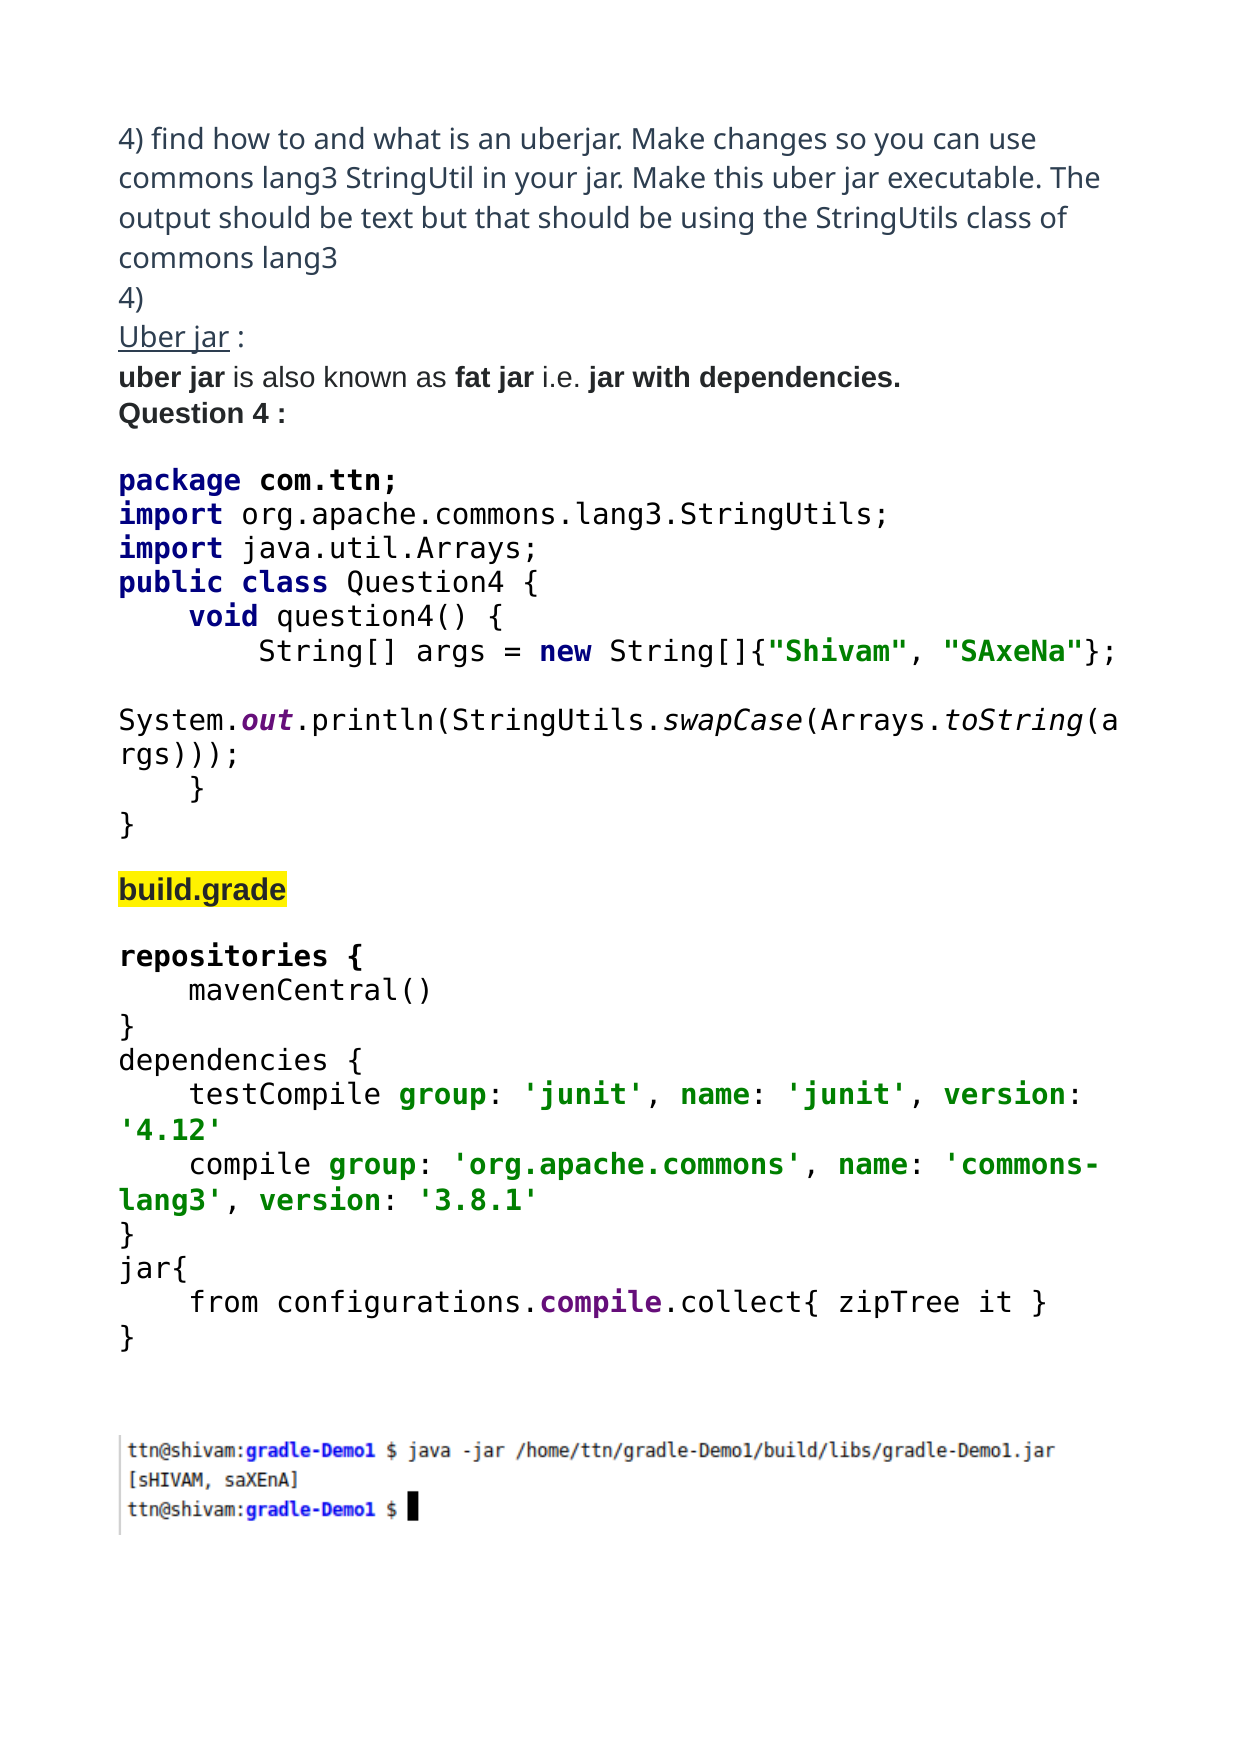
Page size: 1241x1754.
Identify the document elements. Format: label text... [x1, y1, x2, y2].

picture [118, 1435, 1123, 1535]
text public class Question4 { [118, 565, 1122, 599]
text jar{ [118, 1251, 1122, 1285]
text void question4() { [118, 599, 1122, 635]
text uber jar is also known as fat jar i.e. jar with dependencies. [118, 356, 1122, 396]
text String[] args = new String[]{"Shivam", "SAxeNa"}; [118, 635, 1122, 671]
text Uber jar : [118, 317, 1122, 356]
text } [118, 1009, 1122, 1043]
text package com.ttn; [118, 463, 1122, 497]
text 4) find how to and what is an uberjar. Make changes so you can use commons lang3 StringUtil in your jar. Make this uber jar executable. The output should be text but that should be using the StringUtils class of commons lang3 [118, 118, 1122, 277]
text from configurations.compile.collect{ zipTree it } [118, 1285, 1122, 1321]
text } [118, 807, 1122, 841]
text testCompile group: 'junit', name: 'junit', version: '4.12' [118, 1077, 1122, 1147]
text repositories { [118, 940, 1122, 974]
text } [118, 1217, 1122, 1251]
text build.grade [118, 871, 1122, 907]
text } [118, 771, 1122, 807]
text import java.util.Arrays; [118, 531, 1122, 565]
text compile group: 'org.apache.commons', name: 'commons-lang3', version: '3.8.1' [118, 1147, 1122, 1217]
text 4) [118, 277, 1122, 317]
text mavenCentral() [118, 974, 1122, 1009]
text System.out.println(StringUtils.swapCase(Arrays.toString(args))); [118, 671, 1122, 771]
text dependencies { [118, 1043, 1122, 1077]
text } [118, 1321, 1122, 1355]
text import org.apache.commons.lang3.StringUtils; [118, 497, 1122, 531]
text Question 4 : [118, 396, 1122, 429]
